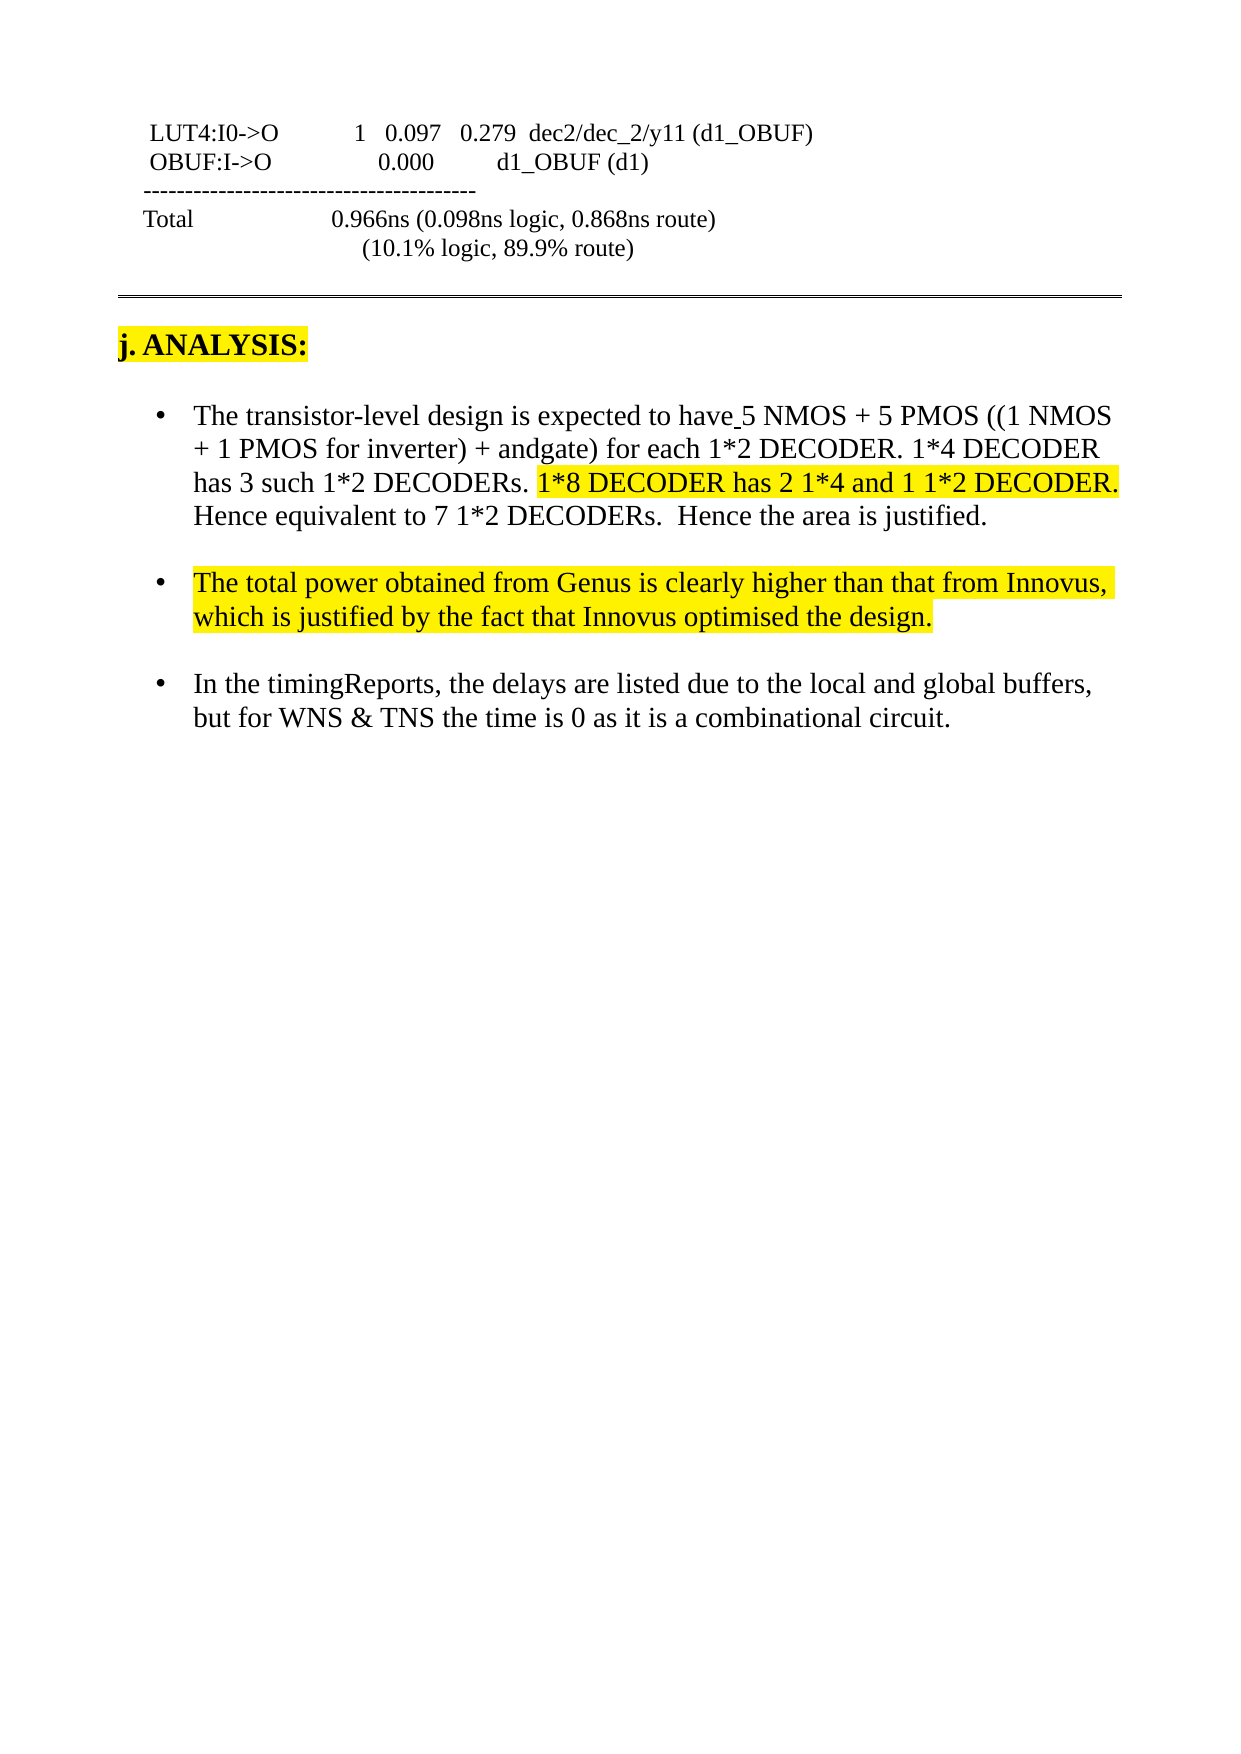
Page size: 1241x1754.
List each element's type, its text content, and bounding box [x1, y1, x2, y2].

text (10.1% logic, 89.9% route) [118, 233, 1122, 262]
text OBUF:I->O 0.000 d1_OBUF (d1) [118, 147, 1122, 176]
list The total power obtained from Genus is clearly higher than that from Innovus, which is justified by the fact that Innovus optimised the design. [156, 566, 1122, 633]
text j. ANALYSIS: [118, 326, 1122, 362]
list In the timingReports, the delays are listed due to the local and global buffers, but for WNS & TNS the time is 0 as it is a combinational circuit. [156, 666, 1122, 733]
text LUT4:I0->O 1 0.097 0.279 dec2/dec_2/y11 (d1_OBUF) [118, 118, 1122, 147]
list The transistor-level design is expected to have 5 NMOS + 5 PMOS ((1 NMOS + 1 PMOS for inverter) + andgate) for each 1*2 DECODER. 1*4 DECODER has 3 such 1*2 DECODERs. 1*8 DECODER has 2 1*4 and 1 1*2 DECODER. Hence equivalent to 7 1*2 DECODERs. Hence the area is justified. [156, 398, 1122, 532]
text Total 0.966ns (0.098ns logic, 0.868ns route) [118, 204, 1122, 233]
text ---------------------------------------- [118, 176, 1122, 204]
